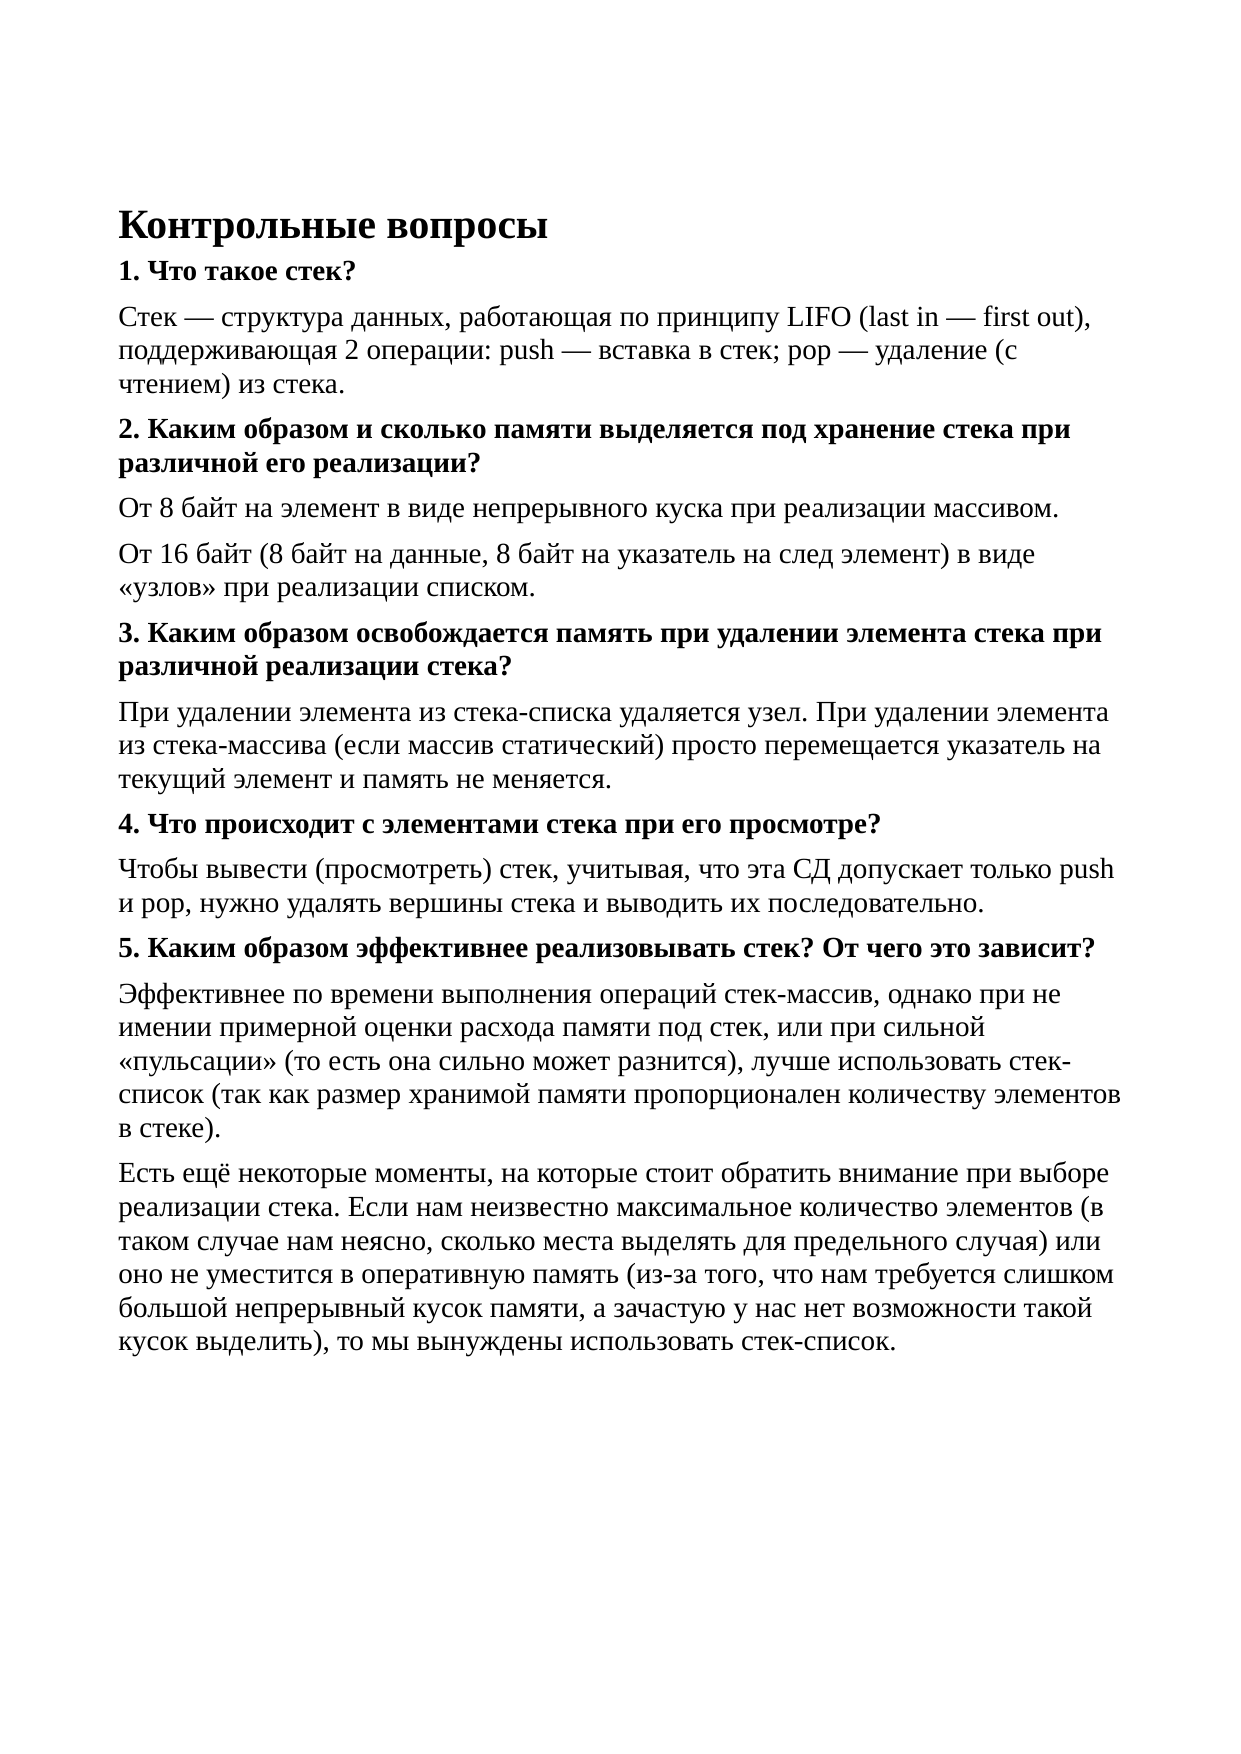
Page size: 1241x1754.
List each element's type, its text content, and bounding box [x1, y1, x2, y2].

text Контрольные вопросы [118, 199, 1122, 247]
text 4. Что происходит с элементами стека при его просмотре? [118, 806, 1122, 840]
text От 8 байт на элемент в виде непрерывного куска при реализации массивом. [118, 490, 1122, 524]
text Есть ещё некоторые моменты, на которые стоит обратить внимание при выборе реализации стека. Если нам неизвестно максимальное количество элементов (в таком случае нам неясно, сколько места выделять для предельного случая) или оно не уместится в оперативную память (из-за того, что нам требуется слишком большой непрерывный кусок памяти, а зачастую у нас нет возможности такой кусок выделить), то мы вынуждены использовать стек-список. [118, 1156, 1122, 1357]
text Эффективнее по времени выполнения операций стек-массив, однако при не имении примерной оценки расхода памяти под стек, или при сильной «пульсации» (то есть она сильно может разнится), лучше использовать стек-список (так как размер хранимой памяти пропорционален количеству элементов в стеке). [118, 976, 1122, 1144]
text 5. Каким образом эффективнее реализовывать стек? От чего это зависит? [118, 931, 1122, 964]
text При удалении элемента из стека-списка удаляется узел. При удалении элемента из стека-массива (если массив статический) просто перемещается указатель на текущий элемент и память не меняется. [118, 694, 1122, 794]
text 1. Что такое стек? [118, 253, 1122, 287]
text Стек — структура данных, работающая по принципу LIFO (last in — first out), поддерживающая 2 операции: push — вставка в стек; pop — удаление (с чтением) из стека. [118, 299, 1122, 399]
text От 16 байт (8 байт на данные, 8 байт на указатель на след элемент) в виде «узлов» при реализации списком. [118, 536, 1122, 603]
text 2. Каким образом и сколько памяти выделяется под хранение стека при различной его реализации? [118, 411, 1122, 478]
text Чтобы вывести (просмотреть) стек, учитывая, что эта СД допускает только push и pop, нужно удалять вершины стека и выводить их последовательно. [118, 852, 1122, 919]
text 3. Каким образом освобождается память при удалении элемента стека при различной реализации стека? [118, 615, 1122, 682]
